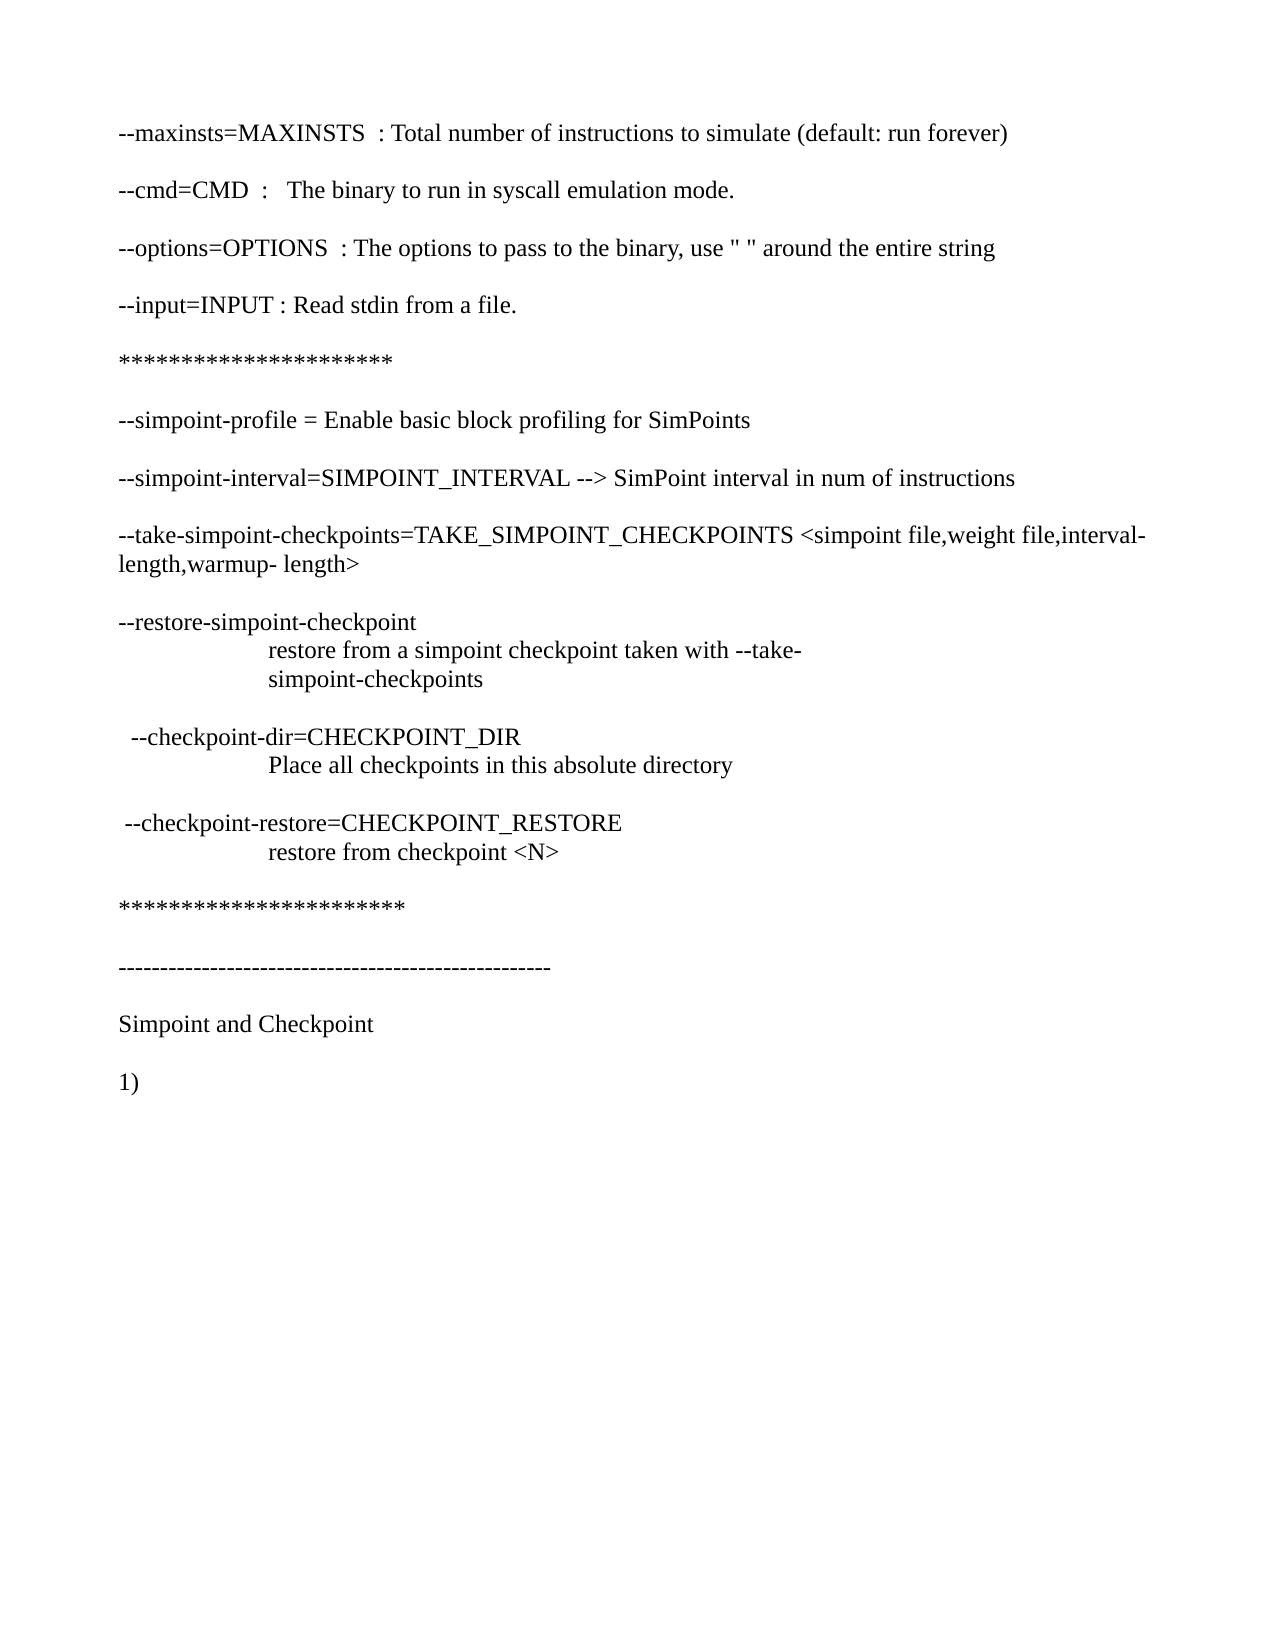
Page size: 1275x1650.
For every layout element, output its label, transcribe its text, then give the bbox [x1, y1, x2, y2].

text --options=OPTIONS : The options to pass to the binary, use " " around the entire string [118, 233, 1157, 262]
text 1) [118, 1067, 1157, 1096]
text restore from checkpoint <N> [118, 837, 1157, 866]
text Place all checkpoints in this absolute directory [118, 751, 1157, 779]
text --take-simpoint-checkpoints=TAKE_SIMPOINT_CHECKPOINTS <simpoint file,weight file,interval-length,warmup- length> [118, 521, 1157, 578]
text --simpoint-interval=SIMPOINT_INTERVAL --> SimPoint interval in num of instructions [118, 463, 1157, 492]
text *********************** [118, 894, 1157, 923]
text restore from a simpoint checkpoint taken with --take- [118, 636, 1157, 664]
text --checkpoint-dir=CHECKPOINT_DIR [118, 722, 1157, 751]
text ---------------------------------------------------- [118, 952, 1157, 981]
text simpoint-checkpoints [118, 664, 1157, 693]
text --maxinsts=MAXINSTS : Total number of instructions to simulate (default: run forever) [118, 118, 1157, 147]
text --simpoint-profile = Enable basic block profiling for SimPoints [118, 406, 1157, 434]
text --checkpoint-restore=CHECKPOINT_RESTORE [118, 808, 1157, 837]
text ********************** [118, 348, 1157, 377]
text --restore-simpoint-checkpoint [118, 607, 1157, 636]
text Simpoint and Checkpoint [118, 1009, 1157, 1038]
text --cmd=CMD : The binary to run in syscall emulation mode. [118, 176, 1157, 204]
text --input=INPUT : Read stdin from a file. [118, 291, 1157, 319]
